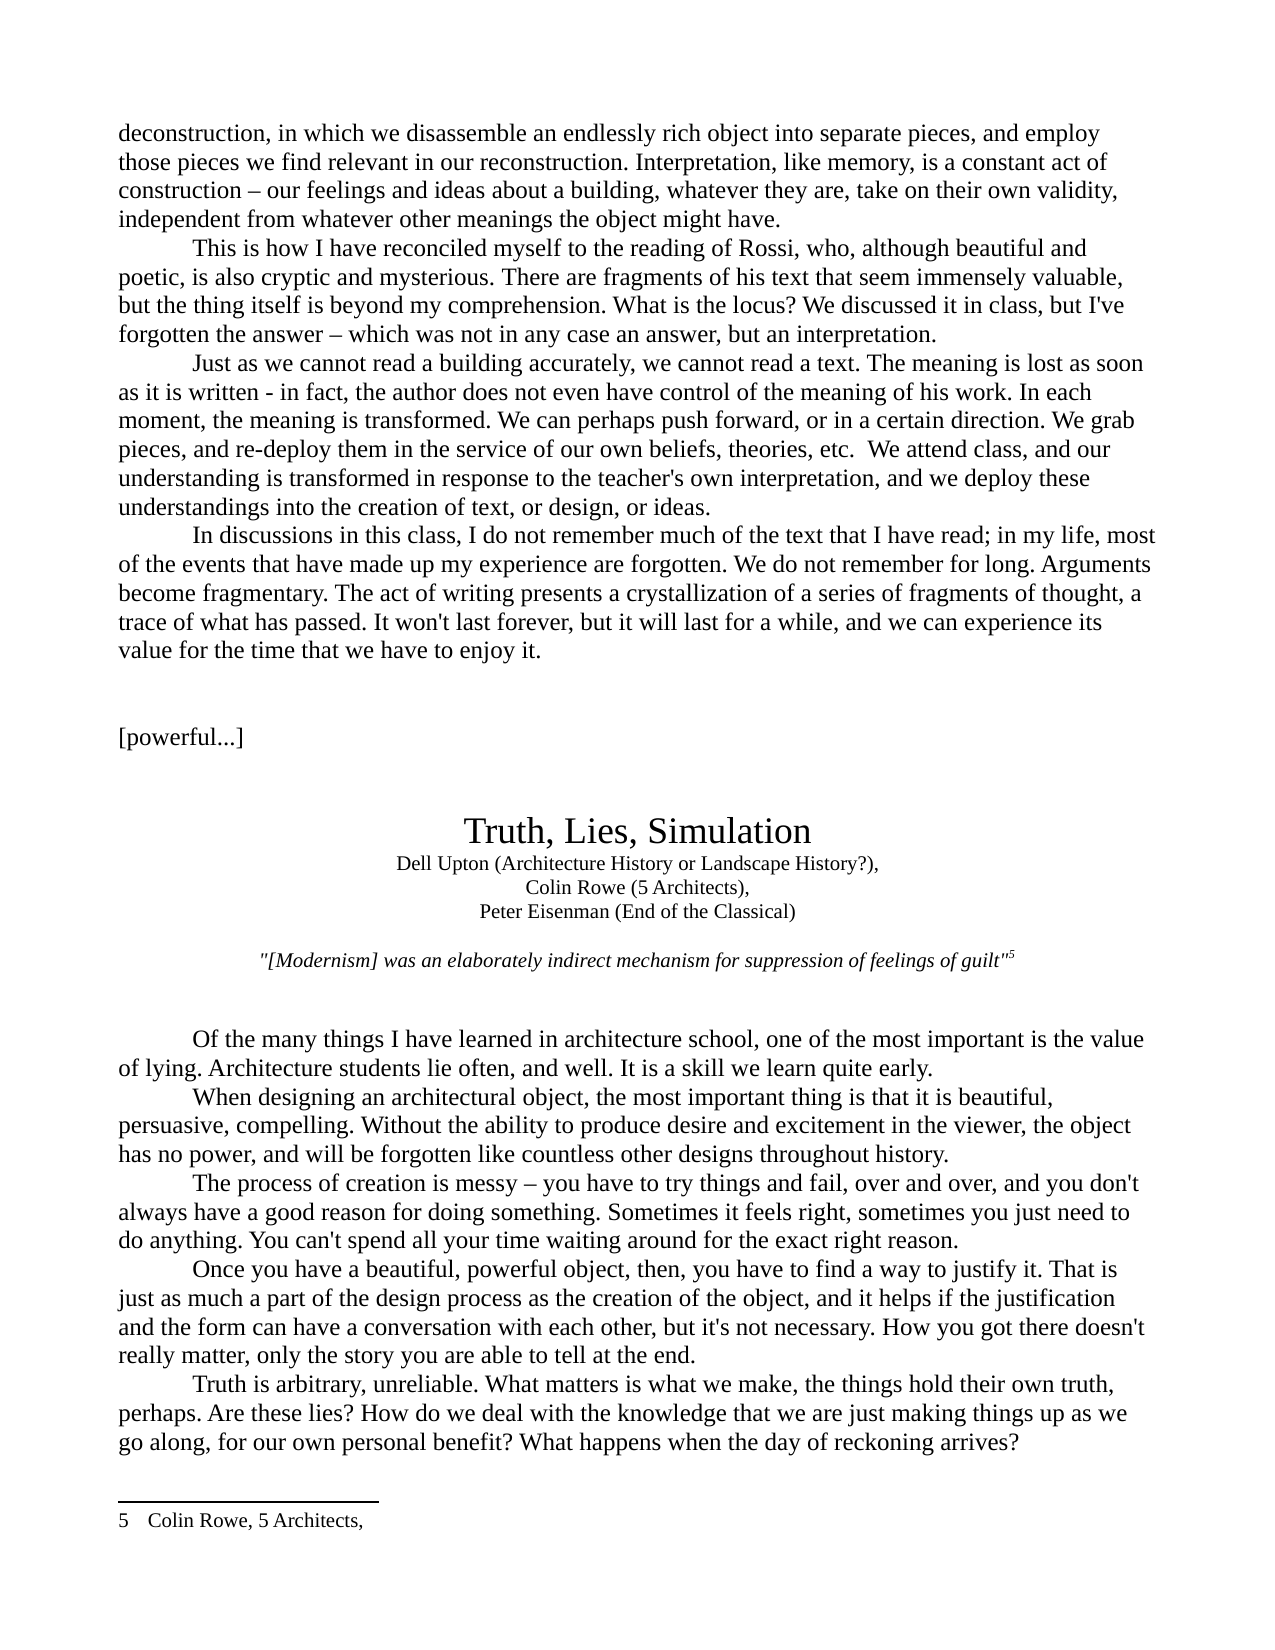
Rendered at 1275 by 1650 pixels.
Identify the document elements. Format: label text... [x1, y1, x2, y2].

text "[Modernism] was an elaborately indirect mechanism for suppression of feelings of guilt" [118, 947, 1157, 972]
text Colin Rowe, 5 Architects, [118, 1508, 1157, 1532]
text In discussions in this class, I do not remember much of the text that I have read; in my life, most of the events that have made up my experience are forgotten. We do not remember for long. Arguments become fragmentary. The act of writing presents a crystallization of a series of fragments of thought, a trace of what has passed. It won't last forever, but it will last for a while, and we can experience its value for the time that we have to enjoy it. [118, 521, 1157, 664]
text Truth is arbitrary, unreliable. What matters is what we make, the things hold their own truth, perhaps. Are these lies? How do we deal with the knowledge that we are just making things up as we go along, for our own personal benefit? What happens when the day of reckoning arrives? [118, 1369, 1157, 1456]
text Colin Rowe (5 Architects), [118, 875, 1157, 899]
text Of the many things I have learned in architecture school, one of the most important is the value of lying. Architecture students lie often, and well. It is a skill we learn quite early. [118, 1024, 1157, 1082]
text Truth, Lies, Simulation [118, 808, 1157, 851]
text [powerful...] [118, 722, 1157, 751]
text Peter Eisenman (End of the Classical) [118, 899, 1157, 923]
text When designing an architectural object, the most important thing is that it is beautiful, persuasive, compelling. Without the ability to produce desire and excitement in the viewer, the object has no power, and will be forgotten like countless other designs throughout history. [118, 1082, 1157, 1168]
text Dell Upton (Architecture History or Landscape History?), [118, 851, 1157, 875]
text deconstruction, in which we disassemble an endlessly rich object into separate pieces, and employ those pieces we find relevant in our reconstruction. Interpretation, like memory, is a constant act of construction – our feelings and ideas about a building, whatever they are, take on their own validity, independent from whatever other meanings the object might have. [118, 118, 1157, 233]
text This is how I have reconciled myself to the reading of Rossi, who, although beautiful and poetic, is also cryptic and mysterious. There are fragments of his text that seem immensely valuable, but the thing itself is beyond my comprehension. What is the locus? We discussed it in class, but I've forgotten the answer – which was not in any case an answer, but an interpretation. [118, 233, 1157, 348]
text Once you have a beautiful, powerful object, then, you have to find a way to justify it. That is just as much a part of the design process as the creation of the object, and it helps if the justification and the form can have a conversation with each other, but it's not necessary. How you got there doesn't really matter, only the story you are able to tell at the end. [118, 1254, 1157, 1369]
text Just as we cannot read a building accurately, we cannot read a text. The meaning is lost as soon as it is written - in fact, the author does not even have control of the meaning of his work. In each moment, the meaning is transformed. We can perhaps push forward, or in a certain direction. We grab pieces, and re-deploy them in the service of our own beliefs, theories, etc. We attend class, and our understanding is transformed in response to the teacher's own interpretation, and we deploy these understandings into the creation of text, or design, or ideas. [118, 348, 1157, 521]
text The process of creation is messy – you have to try things and fail, over and over, and you don't always have a good reason for doing something. Sometimes it feels right, sometimes you just need to do anything. You can't spend all your time waiting around for the exact right reason. [118, 1168, 1157, 1254]
